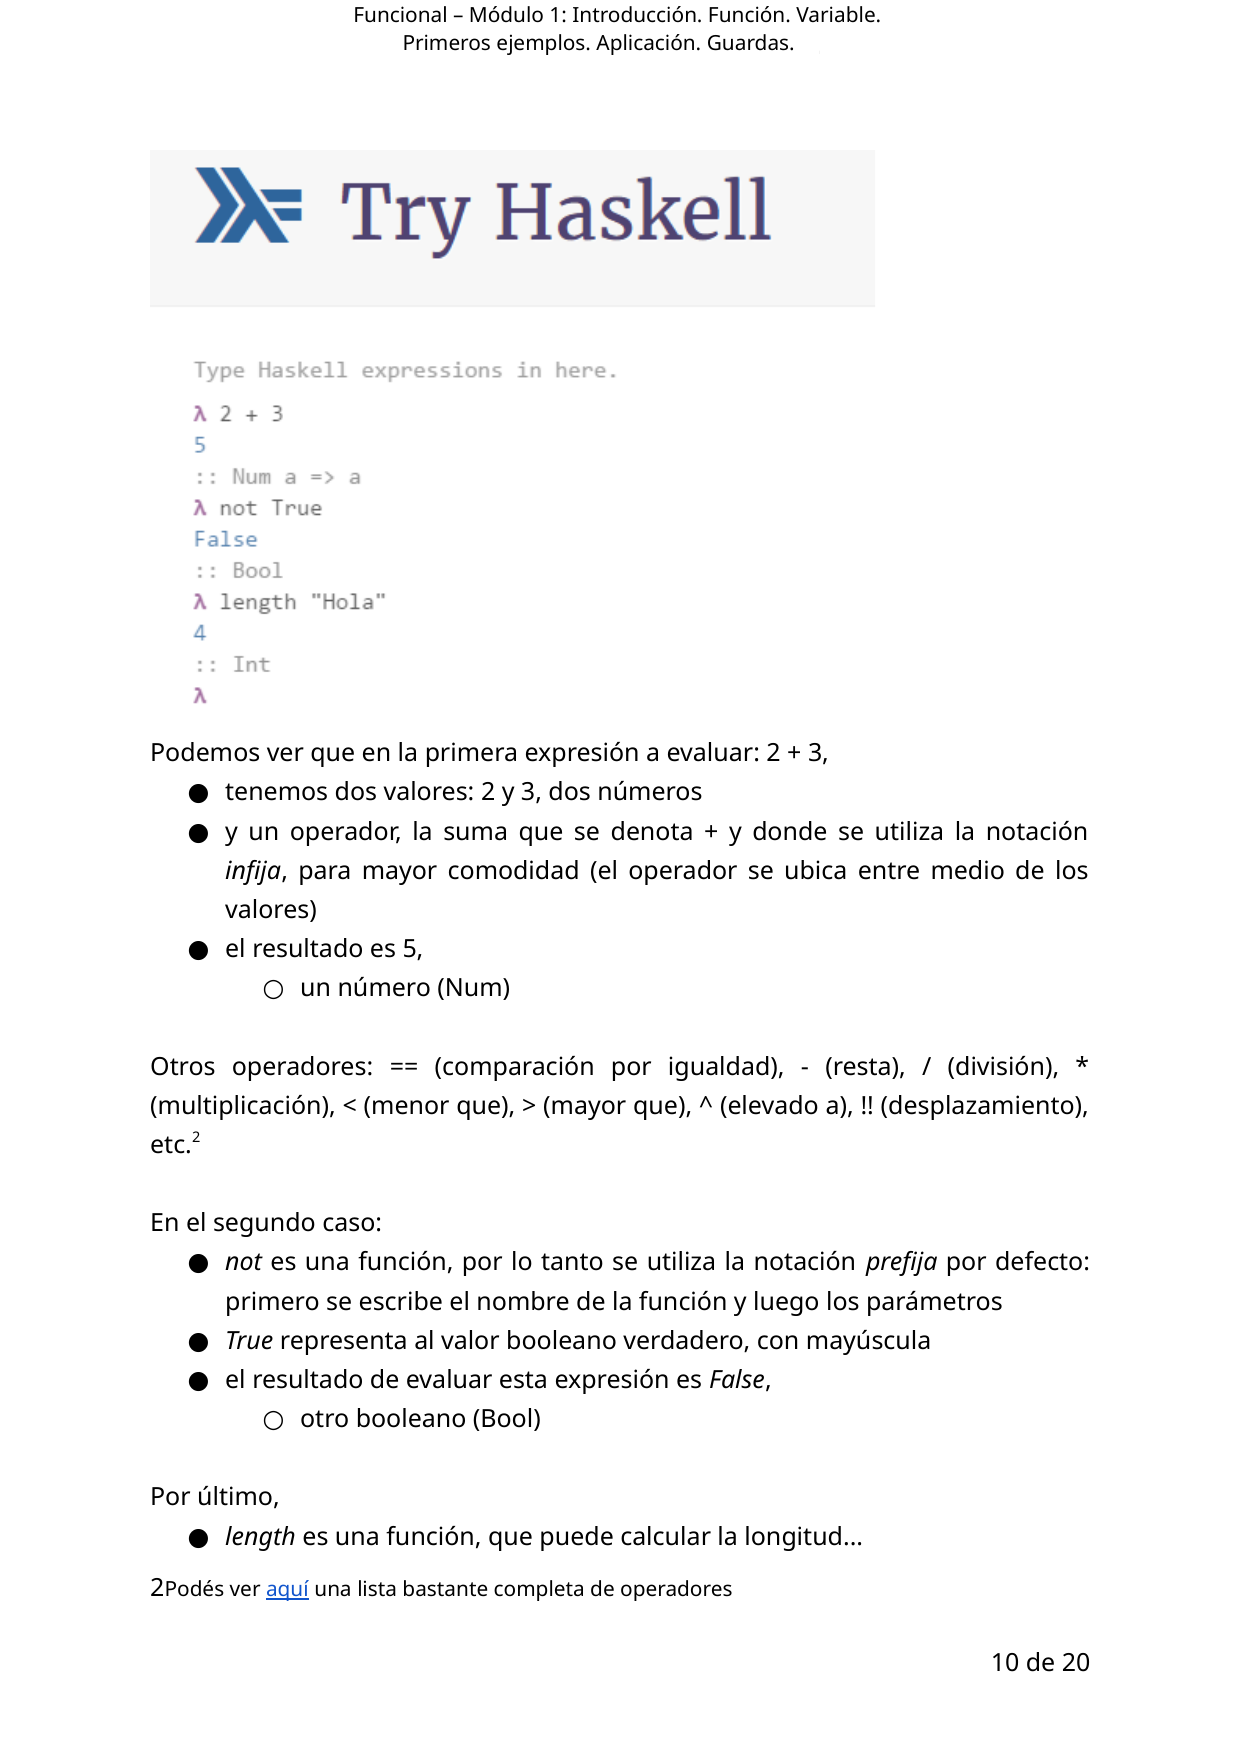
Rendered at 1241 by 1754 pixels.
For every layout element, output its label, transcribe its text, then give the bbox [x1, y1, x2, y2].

list el resultado es 5, [187, 931, 1090, 965]
list un número (Num) [262, 970, 1090, 1004]
text Por último, [150, 1479, 1090, 1513]
list length es una función, que puede calcular la longitud... [187, 1518, 1090, 1552]
list el resultado de evaluar esta expresión es False, [187, 1361, 1090, 1396]
list True representa al valor booleano verdadero, con mayúscula [187, 1322, 1090, 1356]
picture [150, 150, 876, 730]
text Podemos ver que en la primera expresión a evaluar: 2 + 3, [150, 735, 1090, 769]
list otro booleano (Bool) [262, 1401, 1090, 1435]
list not es una función, por lo tanto se utiliza la notación prefija por defecto: primero se escribe el nombre de la función y luego los parámetros [187, 1244, 1090, 1317]
list tenemos dos valores: 2 y 3, dos números [187, 774, 1090, 808]
text Otros operadores: == (comparación por igualdad), - (resta), / (división), * (multiplicación), < (menor que), > (mayor que), ^ (elevado a), !! (desplazamiento), etc. [150, 1048, 1090, 1161]
list y un operador, la suma que se denota + y donde se utiliza la notación infija, para mayor comodidad (el operador se ubica entre medio de los valores) [187, 813, 1090, 926]
text Podés ver aquí una lista bastante completa de operadores [150, 1570, 1090, 1604]
text En el segundo caso: [150, 1205, 1090, 1239]
